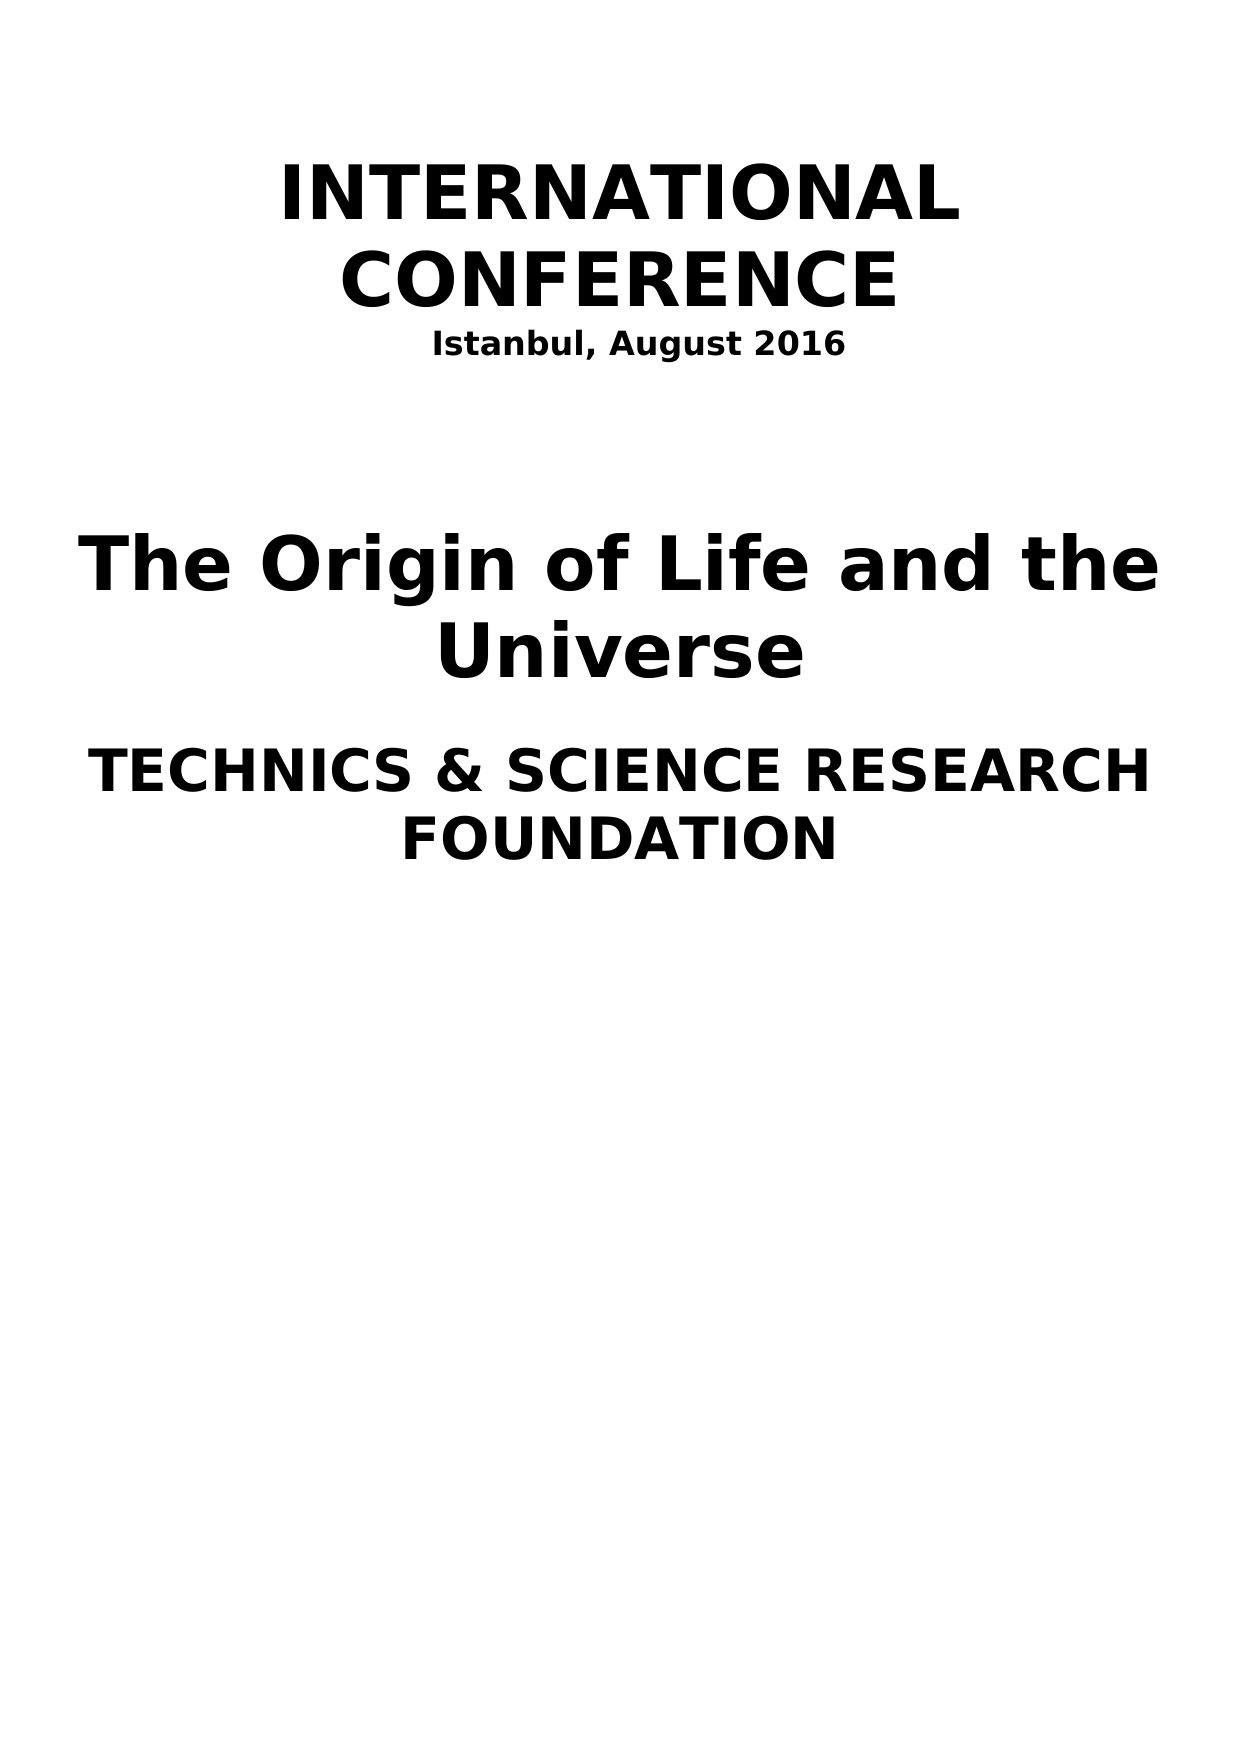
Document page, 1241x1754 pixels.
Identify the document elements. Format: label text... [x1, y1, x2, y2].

subtitle The Origin of Life and the Universe [75, 521, 1165, 695]
subtitle INTERNATIONAL CONFERENCE [75, 150, 1165, 324]
text Istanbul, August 2016 [75, 324, 1165, 363]
subtitle TECHNICS & SCIENCE RESEARCH FOUNDATION [75, 737, 1165, 873]
